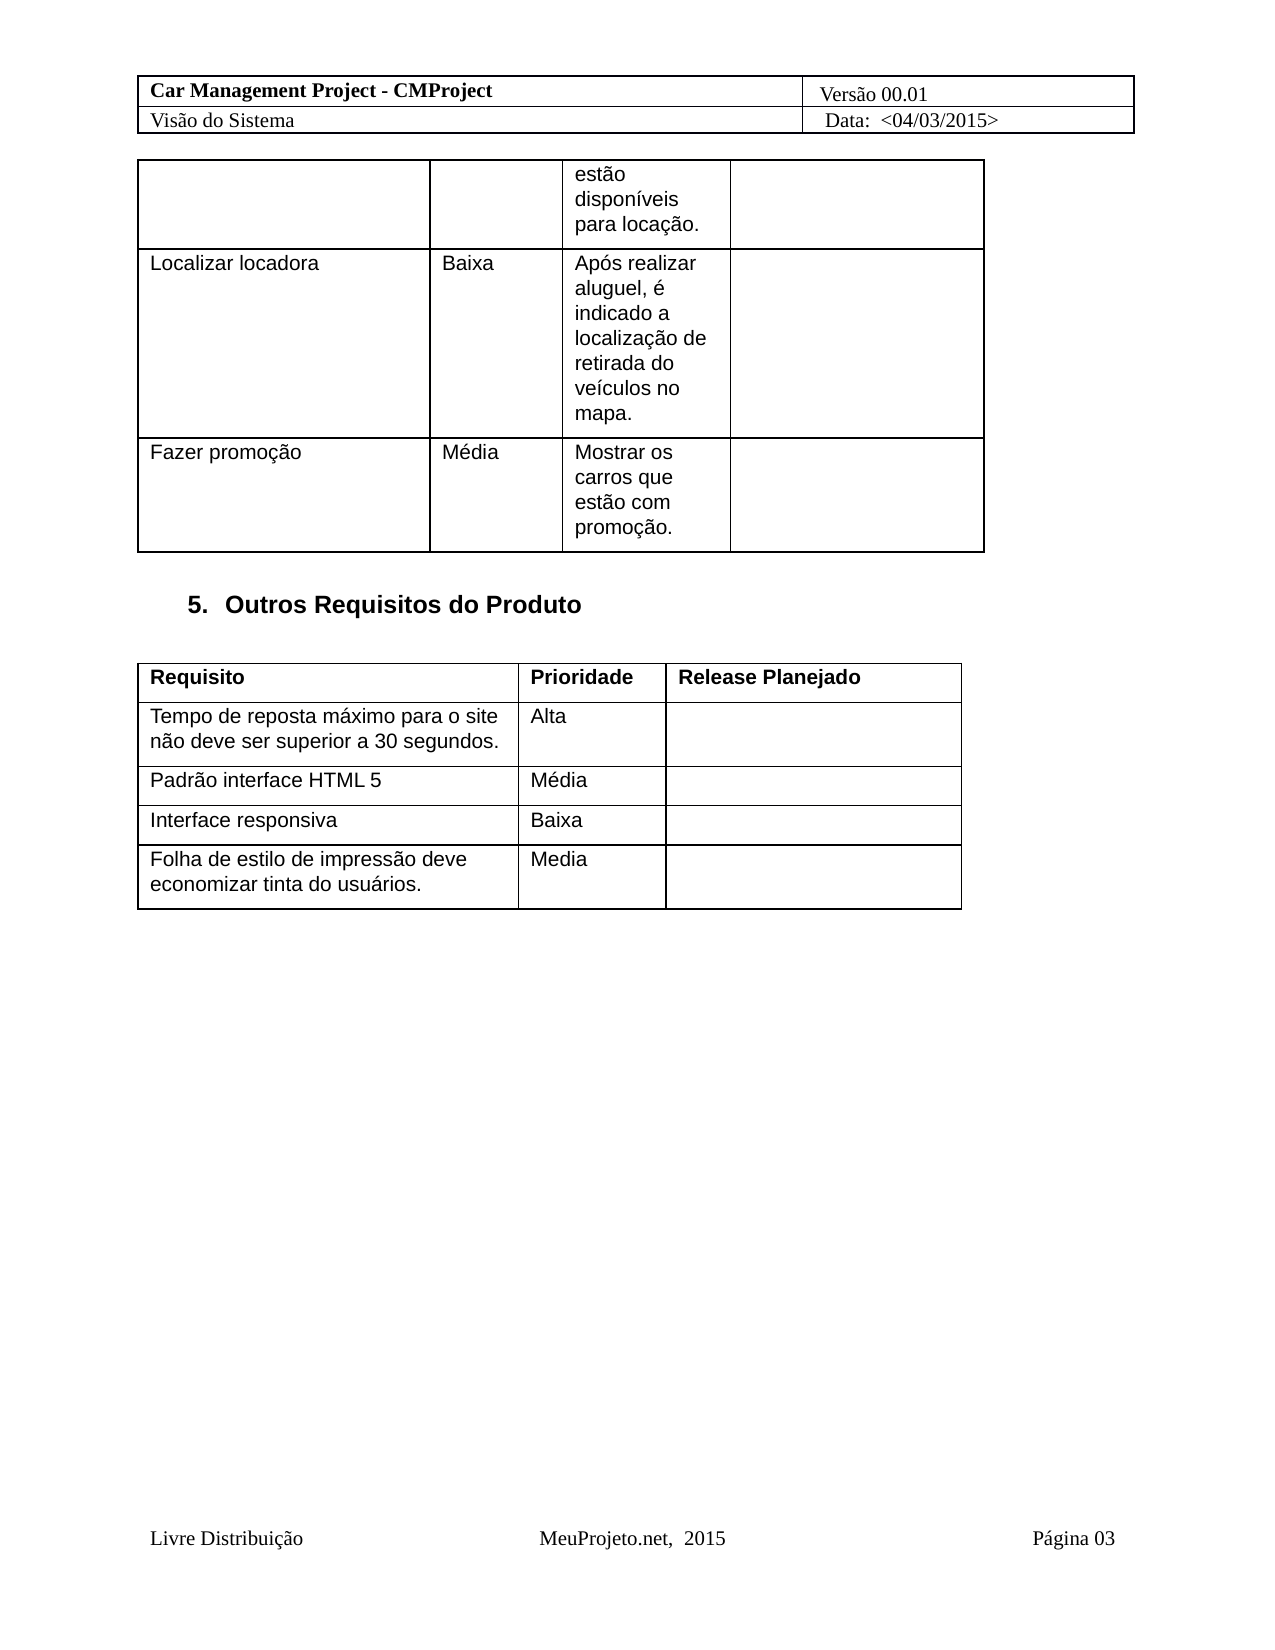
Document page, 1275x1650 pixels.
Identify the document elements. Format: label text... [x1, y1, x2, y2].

table_cell Fazer promoção [139, 439, 429, 551]
table_cell Interface responsiva [139, 806, 518, 844]
table_cell Baixa [431, 250, 562, 437]
table_cell [139, 161, 429, 248]
table_cell Mostrar os carros que estão com promoção. [563, 439, 730, 551]
table_cell Tempo de reposta máximo para o site não deve ser superior a 30 segundos. [139, 703, 518, 766]
table_cell Folha de estilo de impressão deve economizar tinta do usuários. [139, 846, 518, 908]
table_cell [667, 806, 961, 844]
table_cell Após realizar aluguel, é indicado a localização de retirada do veículos no mapa. [563, 250, 730, 437]
table_cell Média [431, 439, 562, 551]
table_cell Localizar locadora [139, 250, 429, 437]
table_cell estão disponíveis para locação. [563, 161, 730, 248]
table_cell [731, 439, 983, 551]
table_header Requisito [139, 664, 518, 702]
table_cell Padrão interface HTML 5 [139, 767, 518, 805]
table_cell [431, 161, 562, 248]
table_cell [731, 250, 983, 437]
table_header Prioridade [519, 664, 665, 702]
table_cell Alta [519, 703, 665, 766]
table_header Release Planejado [667, 664, 961, 702]
table_cell [667, 703, 961, 766]
table_cell [731, 161, 983, 248]
table_cell [667, 767, 961, 805]
subtitle Outros Requisitos do Produto [187, 590, 1125, 619]
table_cell Media [519, 846, 665, 908]
table_cell Média [519, 767, 665, 805]
table_cell Baixa [519, 806, 665, 844]
table_cell [667, 846, 961, 908]
